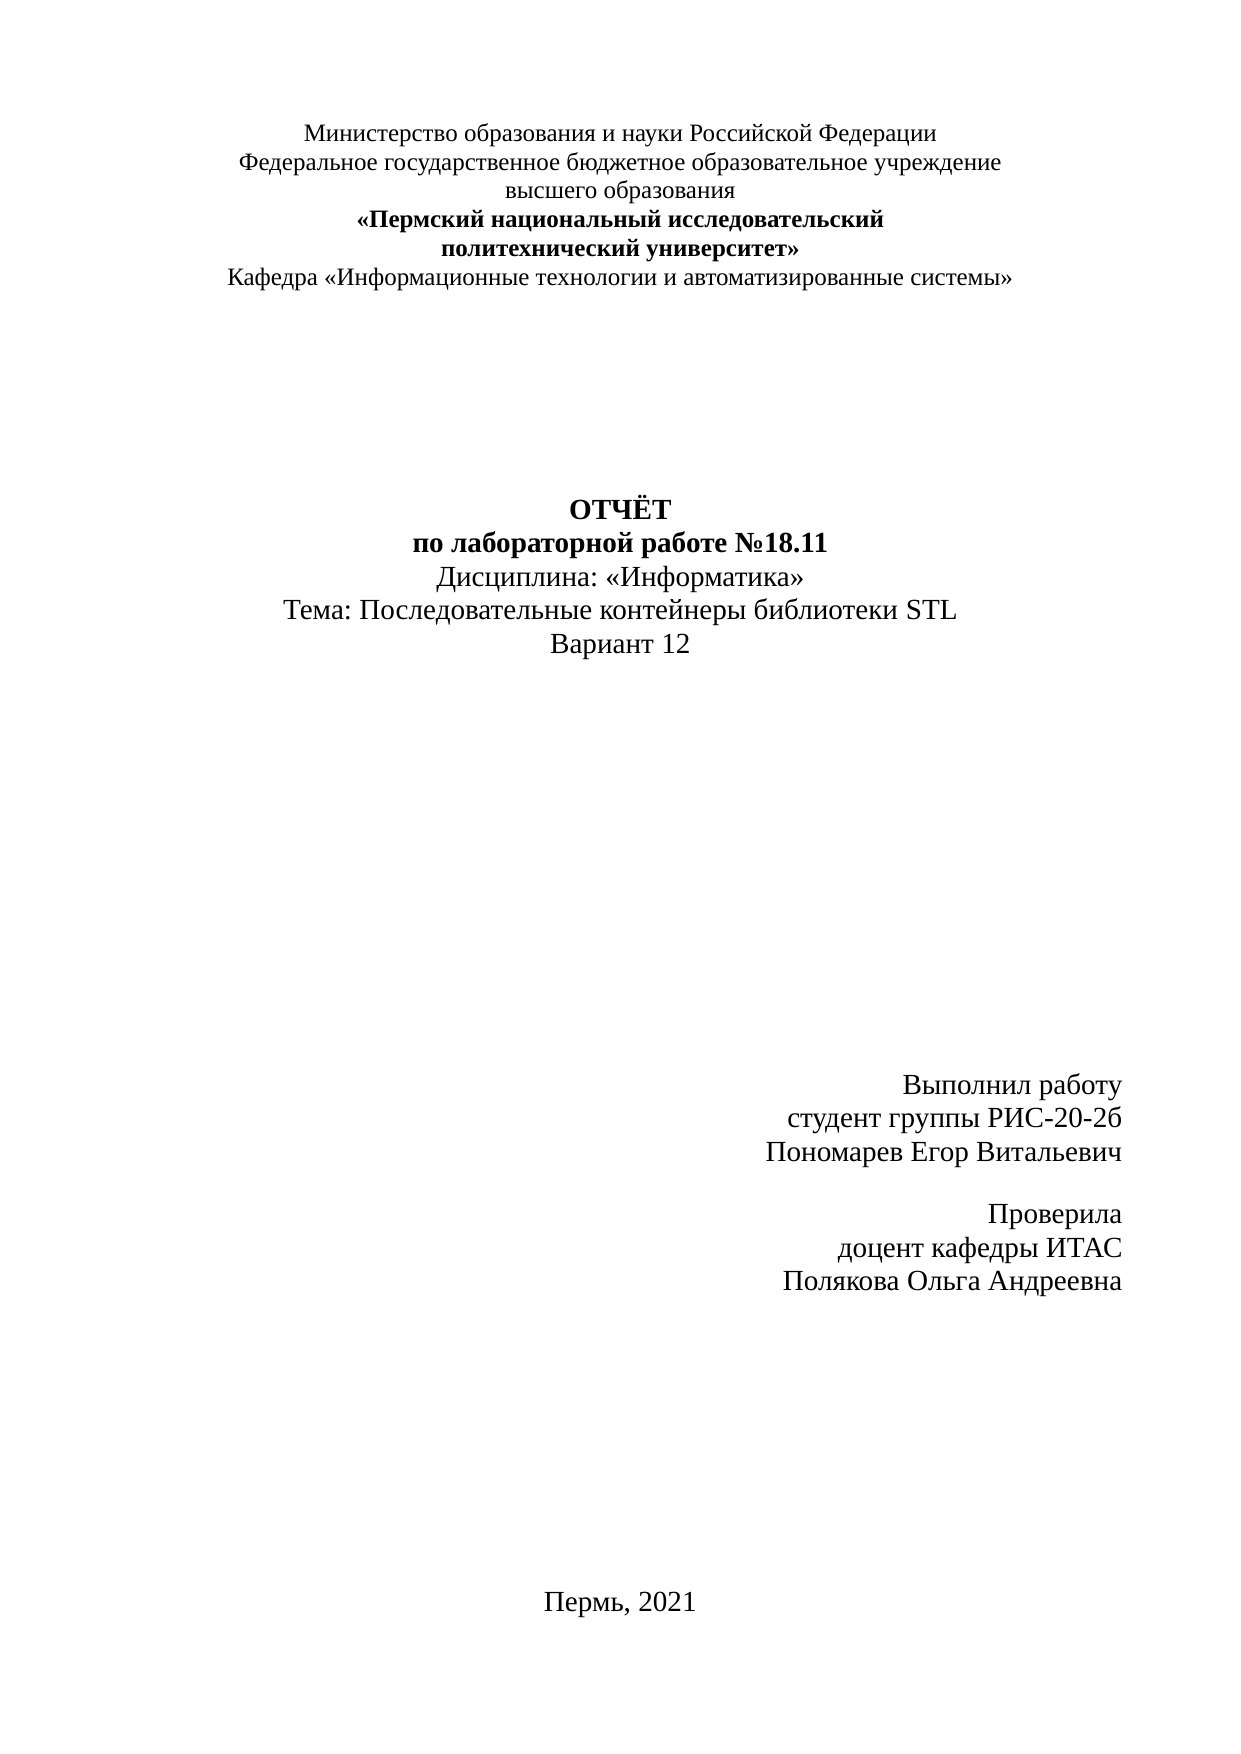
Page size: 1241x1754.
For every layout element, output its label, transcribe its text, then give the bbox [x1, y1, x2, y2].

text ОТЧЁТ [118, 492, 1122, 525]
text Министерство образования и науки Российской Федерации [118, 118, 1122, 147]
text Федеральное государственное бюджетное образовательное учреждение [118, 147, 1122, 176]
text Проверила [118, 1196, 1122, 1230]
text Вариант 12 [118, 626, 1122, 659]
text высшего образования [118, 176, 1122, 204]
text Дисциплина: «Информатика» [118, 559, 1122, 592]
text Пономарев Егор Витальевич [118, 1134, 1122, 1167]
text Полякова Ольга Андреевна [118, 1263, 1122, 1297]
text политехнический университет» [118, 233, 1122, 262]
text доцент кафедры ИТАС [118, 1230, 1122, 1263]
text Тема: Последовательные контейнеры библиотеки STL [118, 592, 1122, 626]
text по лабораторной работе №18.11 [118, 525, 1122, 559]
text Кафедра «Информационные технологии и автоматизированные системы» [118, 262, 1122, 291]
text Пермь, 2021 [118, 1584, 1122, 1618]
text студент группы РИС-20-2б [118, 1100, 1122, 1134]
text Выполнил работу [118, 1067, 1122, 1100]
text «Пермский национальный исследовательский [118, 204, 1122, 233]
